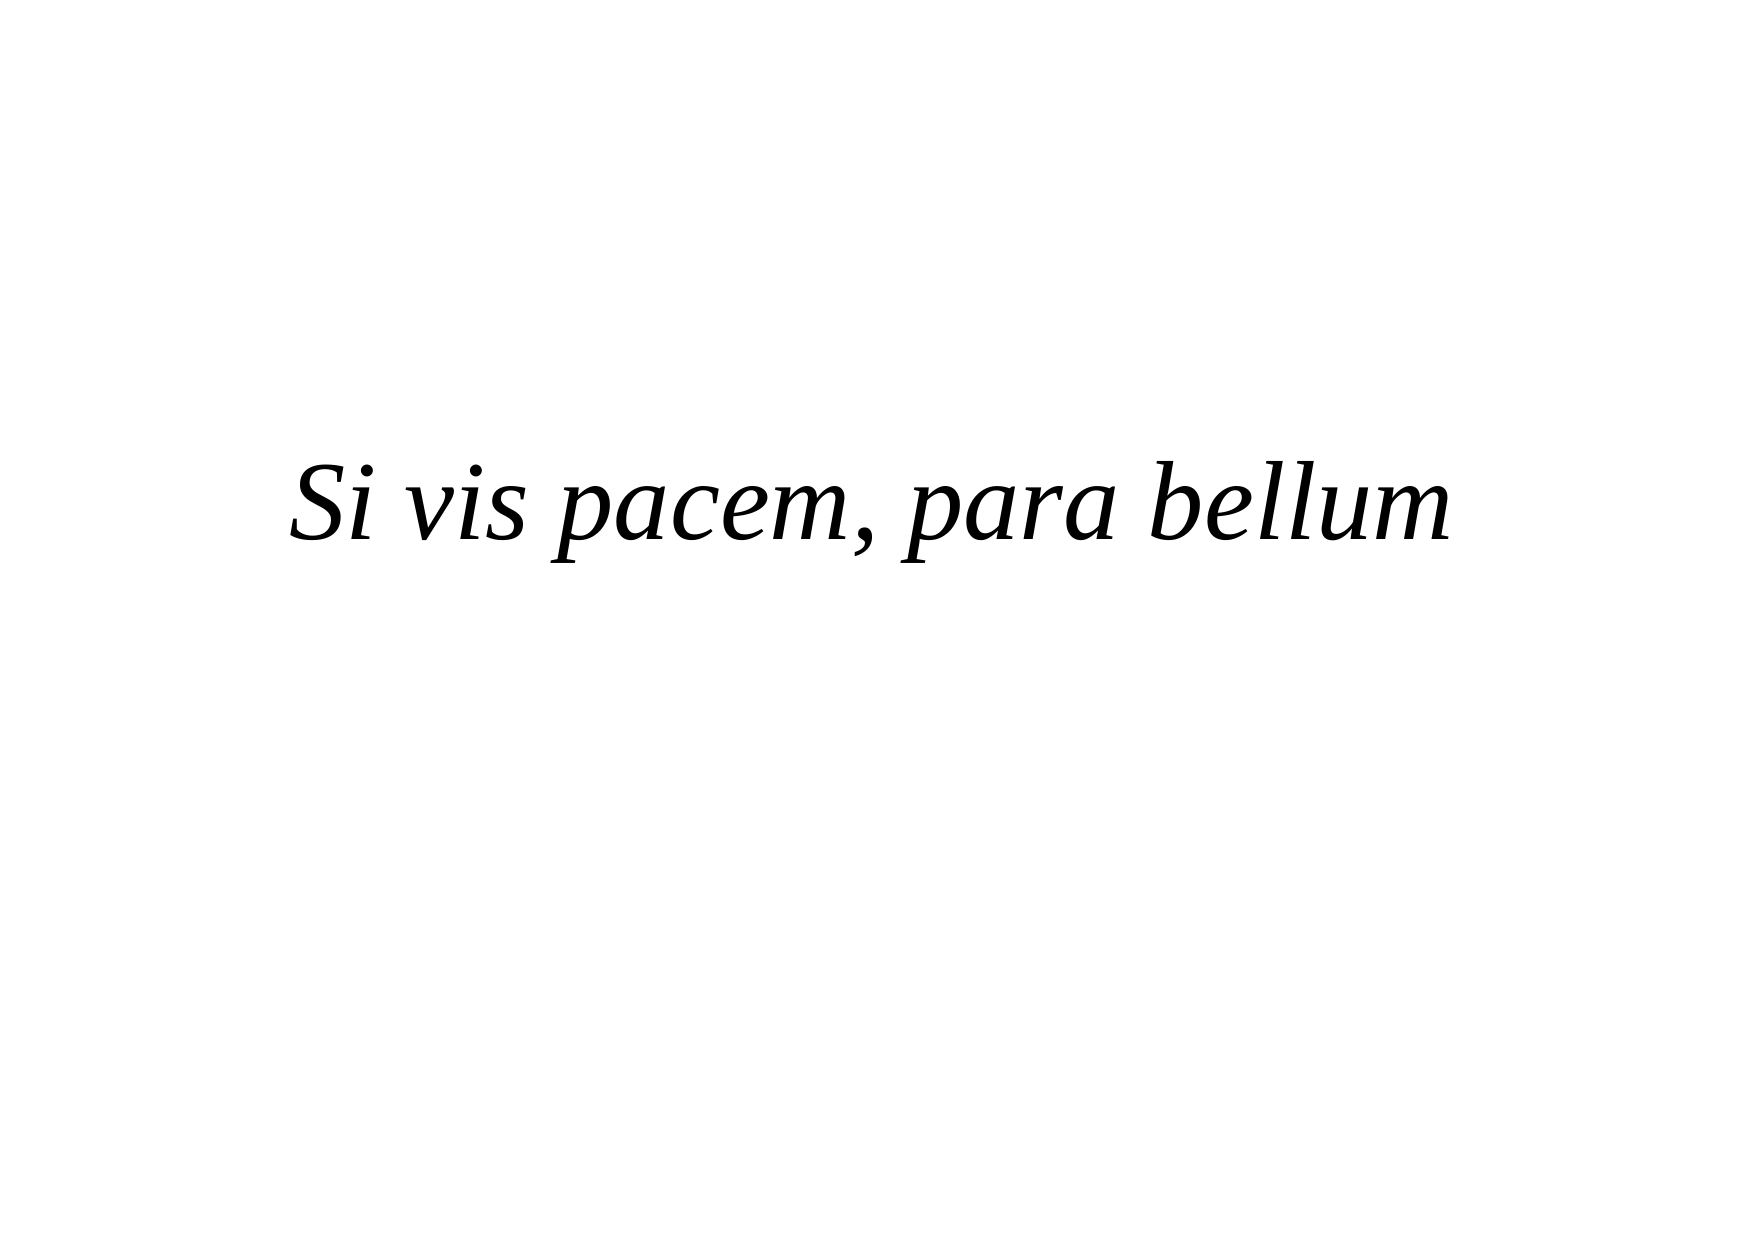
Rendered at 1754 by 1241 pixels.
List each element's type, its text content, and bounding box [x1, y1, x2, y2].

text Si vis pacem, para bellum [118, 434, 1636, 564]
